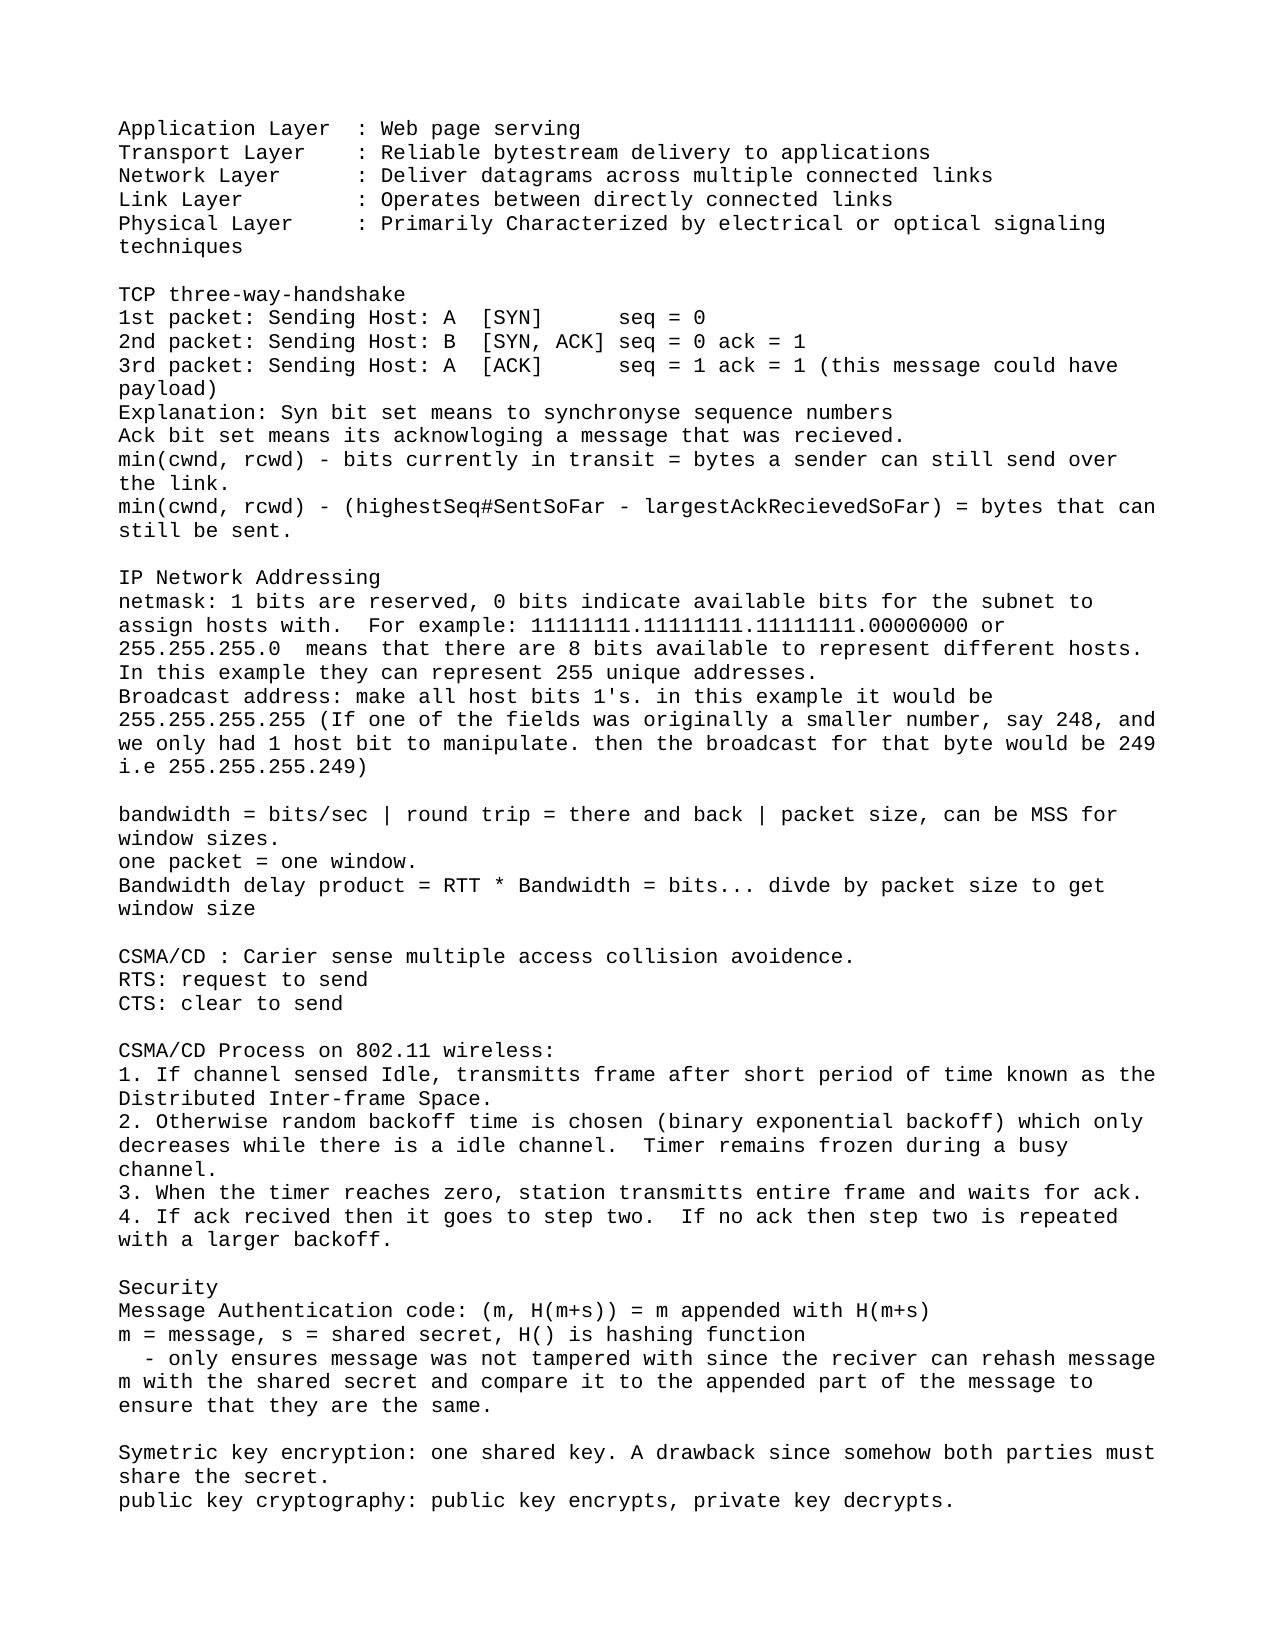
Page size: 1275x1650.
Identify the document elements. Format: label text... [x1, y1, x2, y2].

text Link Layer : Operates between directly connected links [118, 189, 1157, 213]
text CTS: clear to send [118, 993, 1157, 1017]
text - only ensures message was not tampered with since the reciver can rehash message m with the shared secret and compare it to the appended part of the message to ensure that they are the same. [118, 1348, 1157, 1419]
text Broadcast address: make all host bits 1's. in this example it would be 255.255.255.255 (If one of the fields was originally a smaller number, say 248, and we only had 1 host bit to manipulate. then the broadcast for that byte would be 249 i.e 255.255.255.249) [118, 686, 1157, 780]
text Network Layer : Deliver datagrams across multiple connected links [118, 165, 1157, 189]
text 1. If channel sensed Idle, transmitts frame after short period of time known as the Distributed Inter-frame Space. [118, 1064, 1157, 1111]
text one packet = one window. [118, 851, 1157, 875]
text CSMA/CD Process on 802.11 wireless: [118, 1040, 1157, 1064]
text Physical Layer : Primarily Characterized by electrical or optical signaling techniques [118, 213, 1157, 260]
text min(cwnd, rcwd) - (highestSeq#SentSoFar - largestAckRecievedSoFar) = bytes that can still be sent. [118, 496, 1157, 544]
text min(cwnd, rcwd) - bits currently in transit = bytes a sender can still send over the link. [118, 449, 1157, 496]
text Explanation: Syn bit set means to synchronyse sequence numbers [118, 402, 1157, 426]
text TCP three-way-handshake [118, 284, 1157, 307]
text RTS: request to send [118, 969, 1157, 993]
text 2nd packet: Sending Host: B [SYN, ACK] seq = 0 ack = 1 [118, 331, 1157, 354]
text m = message, s = shared secret, H() is hashing function [118, 1324, 1157, 1348]
text Security [118, 1277, 1157, 1300]
text 1st packet: Sending Host: A [SYN] seq = 0 [118, 307, 1157, 331]
text 3. When the timer reaches zero, station transmitts entire frame and waits for ack. [118, 1182, 1157, 1206]
text Bandwidth delay product = RTT * Bandwidth = bits... divde by packet size to get window size [118, 875, 1157, 922]
text public key cryptography: public key encrypts, private key decrypts. [118, 1489, 1157, 1513]
text netmask: 1 bits are reserved, 0 bits indicate available bits for the subnet to assign hosts with. For example: 11111111.11111111.11111111.00000000 or 255.255.255.0 means that there are 8 bits available to represent different hosts. In this example they can represent 255 unique addresses. [118, 591, 1157, 686]
text Ack bit set means its acknowloging a message that was recieved. [118, 426, 1157, 449]
text Application Layer : Web page serving [118, 118, 1157, 142]
text Message Authentication code: (m, H(m+s)) = m appended with H(m+s) [118, 1300, 1157, 1324]
text Transport Layer : Reliable bytestream delivery to applications [118, 142, 1157, 165]
text IP Network Addressing [118, 567, 1157, 591]
text 4. If ack recived then it goes to step two. If no ack then step two is repeated with a larger backoff. [118, 1206, 1157, 1253]
text Symetric key encryption: one shared key. A drawback since somehow both parties must share the secret. [118, 1442, 1157, 1489]
text 2. Otherwise random backoff time is chosen (binary exponential backoff) which only decreases while there is a idle channel. Timer remains frozen during a busy channel. [118, 1111, 1157, 1182]
text CSMA/CD : Carier sense multiple access collision avoidence. [118, 946, 1157, 969]
text 3rd packet: Sending Host: A [ACK] seq = 1 ack = 1 (this message could have payload) [118, 354, 1157, 402]
text bandwidth = bits/sec | round trip = there and back | packet size, can be MSS for window sizes. [118, 804, 1157, 851]
